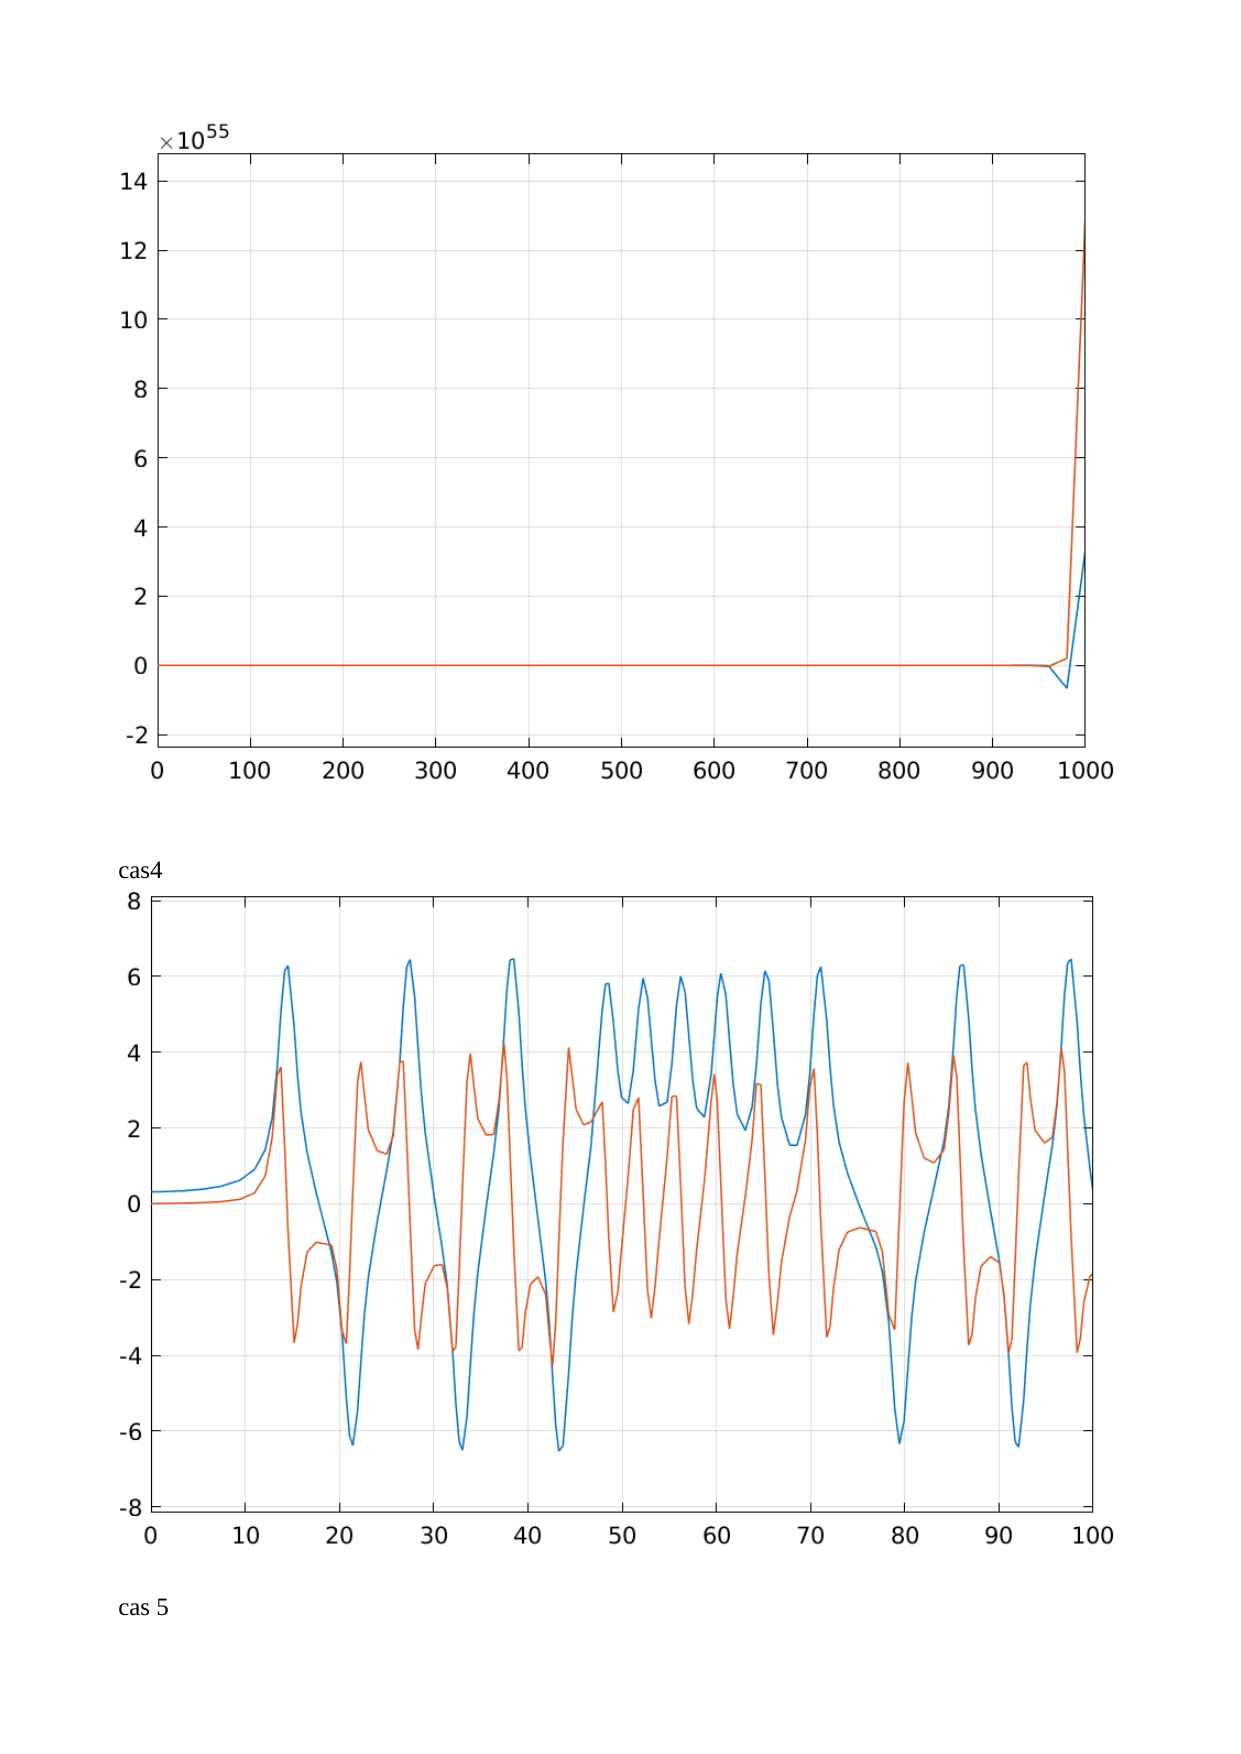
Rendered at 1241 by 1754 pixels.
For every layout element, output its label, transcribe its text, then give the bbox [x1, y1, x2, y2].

picture [118, 118, 1123, 827]
picture [118, 883, 1123, 1592]
text cas 5 [118, 1592, 1122, 1621]
text cas4 [118, 855, 1122, 883]
